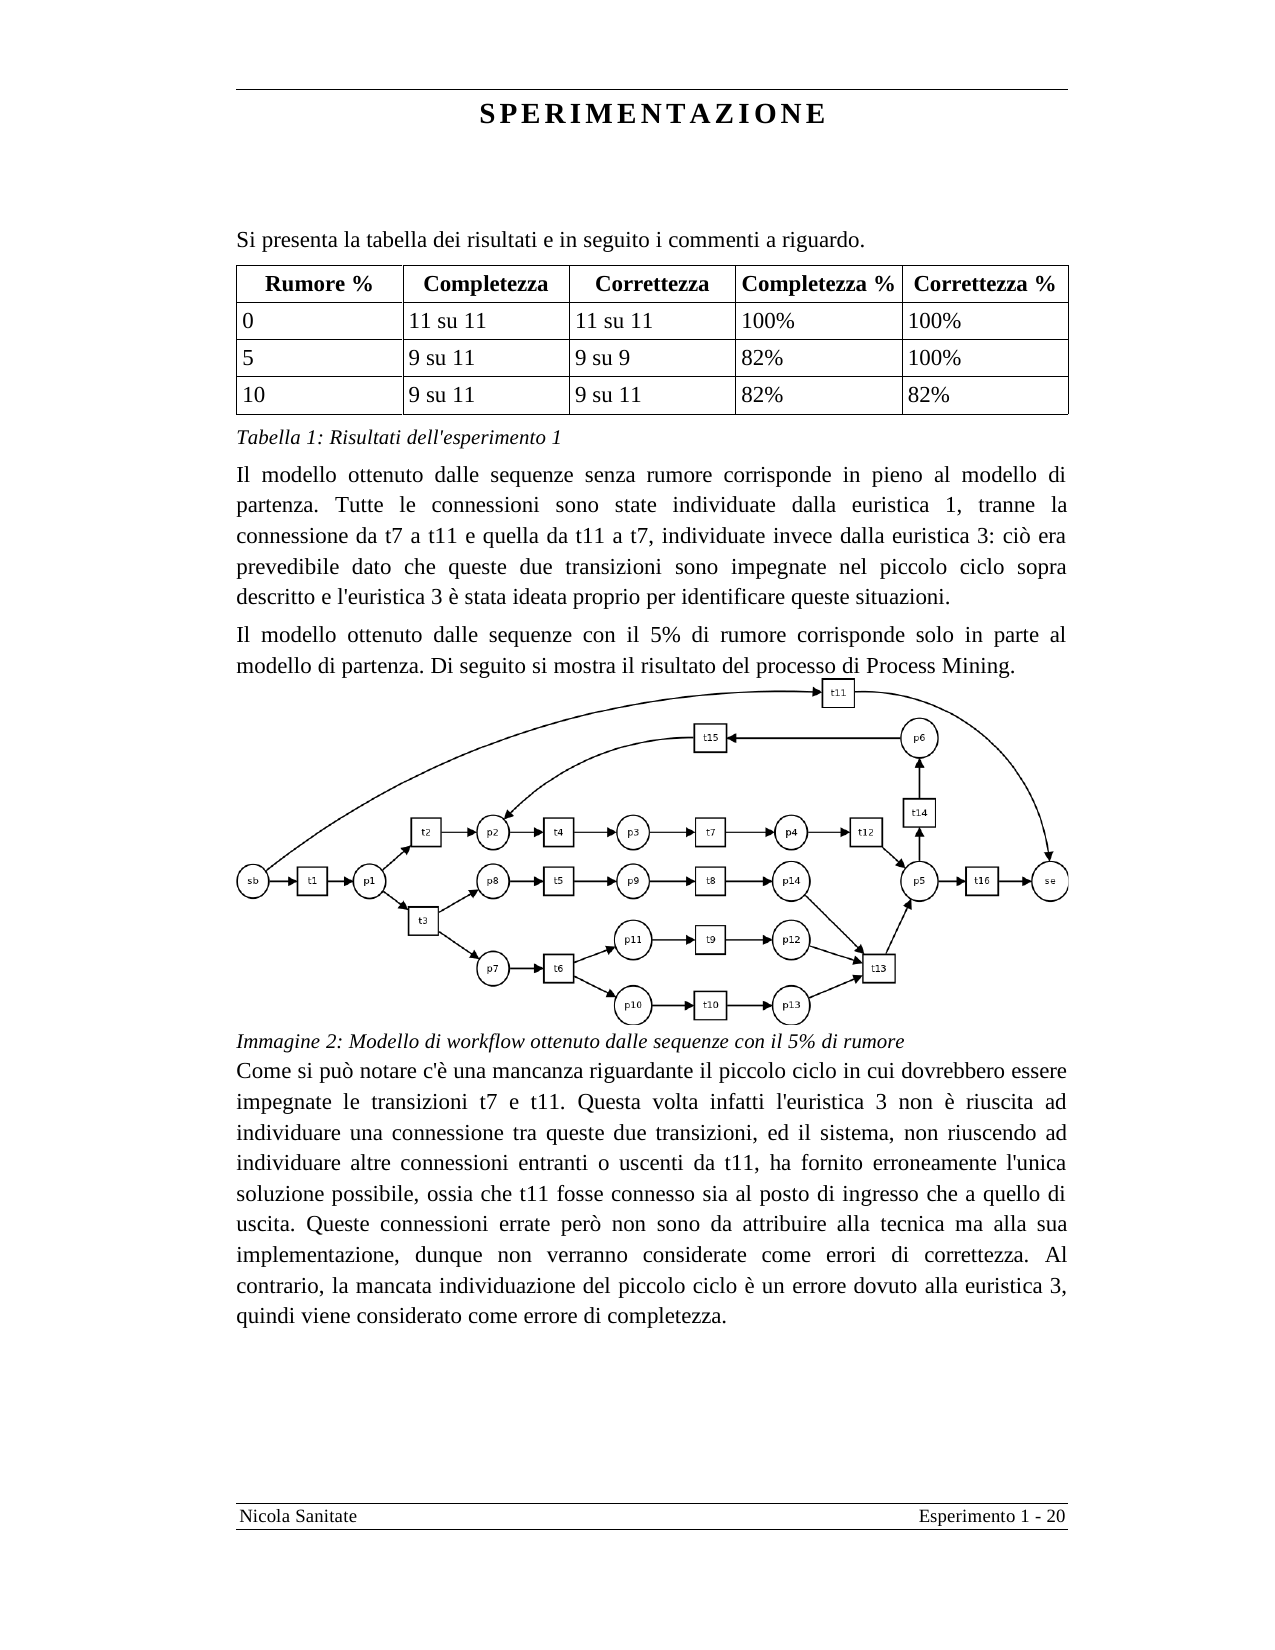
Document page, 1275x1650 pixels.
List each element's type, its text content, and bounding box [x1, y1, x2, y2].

table_cell 11 su 11 [570, 303, 735, 339]
table_cell 100% [903, 340, 1068, 376]
table_header Correttezza [570, 266, 735, 302]
table_cell 5 [237, 340, 402, 376]
text Come si può notare c'è una mancanza riguardante il piccolo ciclo in cui dovrebbero essere impegnate le transizioni t7 e t11. Questa volta infatti l'euristica 3 non è riuscita ad individuare una connessione tra queste due transizioni, ed il sistema, non riuscendo ad individuare altre connessioni entranti o uscenti da t11, ha fornito erroneamente l'unica soluzione possibile, ossia che t11 fosse connesso sia al posto di ingresso che a quello di uscita. Queste connessioni errate però non sono da attribuire alla tecnica ma alla sua implementazione, dunque non verranno considerate come errori di correttezza. Al contrario, la mancata individuazione del piccolo ciclo è un errore dovuto alla euristica 3, quindi viene considerato come errore di completezza. [236, 1053, 1068, 1329]
table_cell 0 [237, 303, 402, 339]
table_header Completezza % [736, 266, 902, 302]
table_cell 9 su 11 [570, 377, 735, 414]
table_cell 10 [237, 377, 402, 414]
picture [236, 678, 1069, 1025]
table_cell 100% [903, 303, 1068, 339]
table_cell 100% [736, 303, 902, 339]
table_cell 11 su 11 [404, 303, 569, 339]
text Il modello ottenuto dalle sequenze con il 5% di rumore corrisponde solo in parte al modello di partenza. Di seguito si mostra il risultato del processo di Process Mining. [236, 622, 1068, 678]
text Il modello ottenuto dalle sequenze senza rumore corrisponde in pieno al modello di partenza. Tutte le connessioni sono state individuate dalla euristica 1, tranne la connessione da t7 a t11 e quella da t11 a t7, individuate invece dalla euristica 3: ciò era prevedibile dato che queste due transizioni sono impegnate nel piccolo ciclo sopra descritto e l'euristica 3 è stata ideata proprio per identificare queste situazioni. [236, 462, 1068, 610]
table_cell 82% [736, 377, 902, 414]
table_header Correttezza % [903, 266, 1068, 302]
table_cell 82% [903, 377, 1068, 414]
table_cell 9 su 11 [404, 377, 569, 414]
table_header Completezza [404, 266, 569, 302]
text Immagine 2: Modello di workflow ottenuto dalle sequenze con il 5% di rumore [236, 1025, 1068, 1053]
table_cell 9 su 11 [404, 340, 569, 376]
table_cell 82% [736, 340, 902, 376]
text Tabella 1: Risultati dell'esperimento 1 [236, 426, 1068, 449]
table_header Rumore % [237, 266, 402, 302]
table_cell 9 su 9 [570, 340, 735, 376]
text Si presenta la tabella dei risultati e in seguito i commenti a riguardo. [236, 227, 1068, 253]
